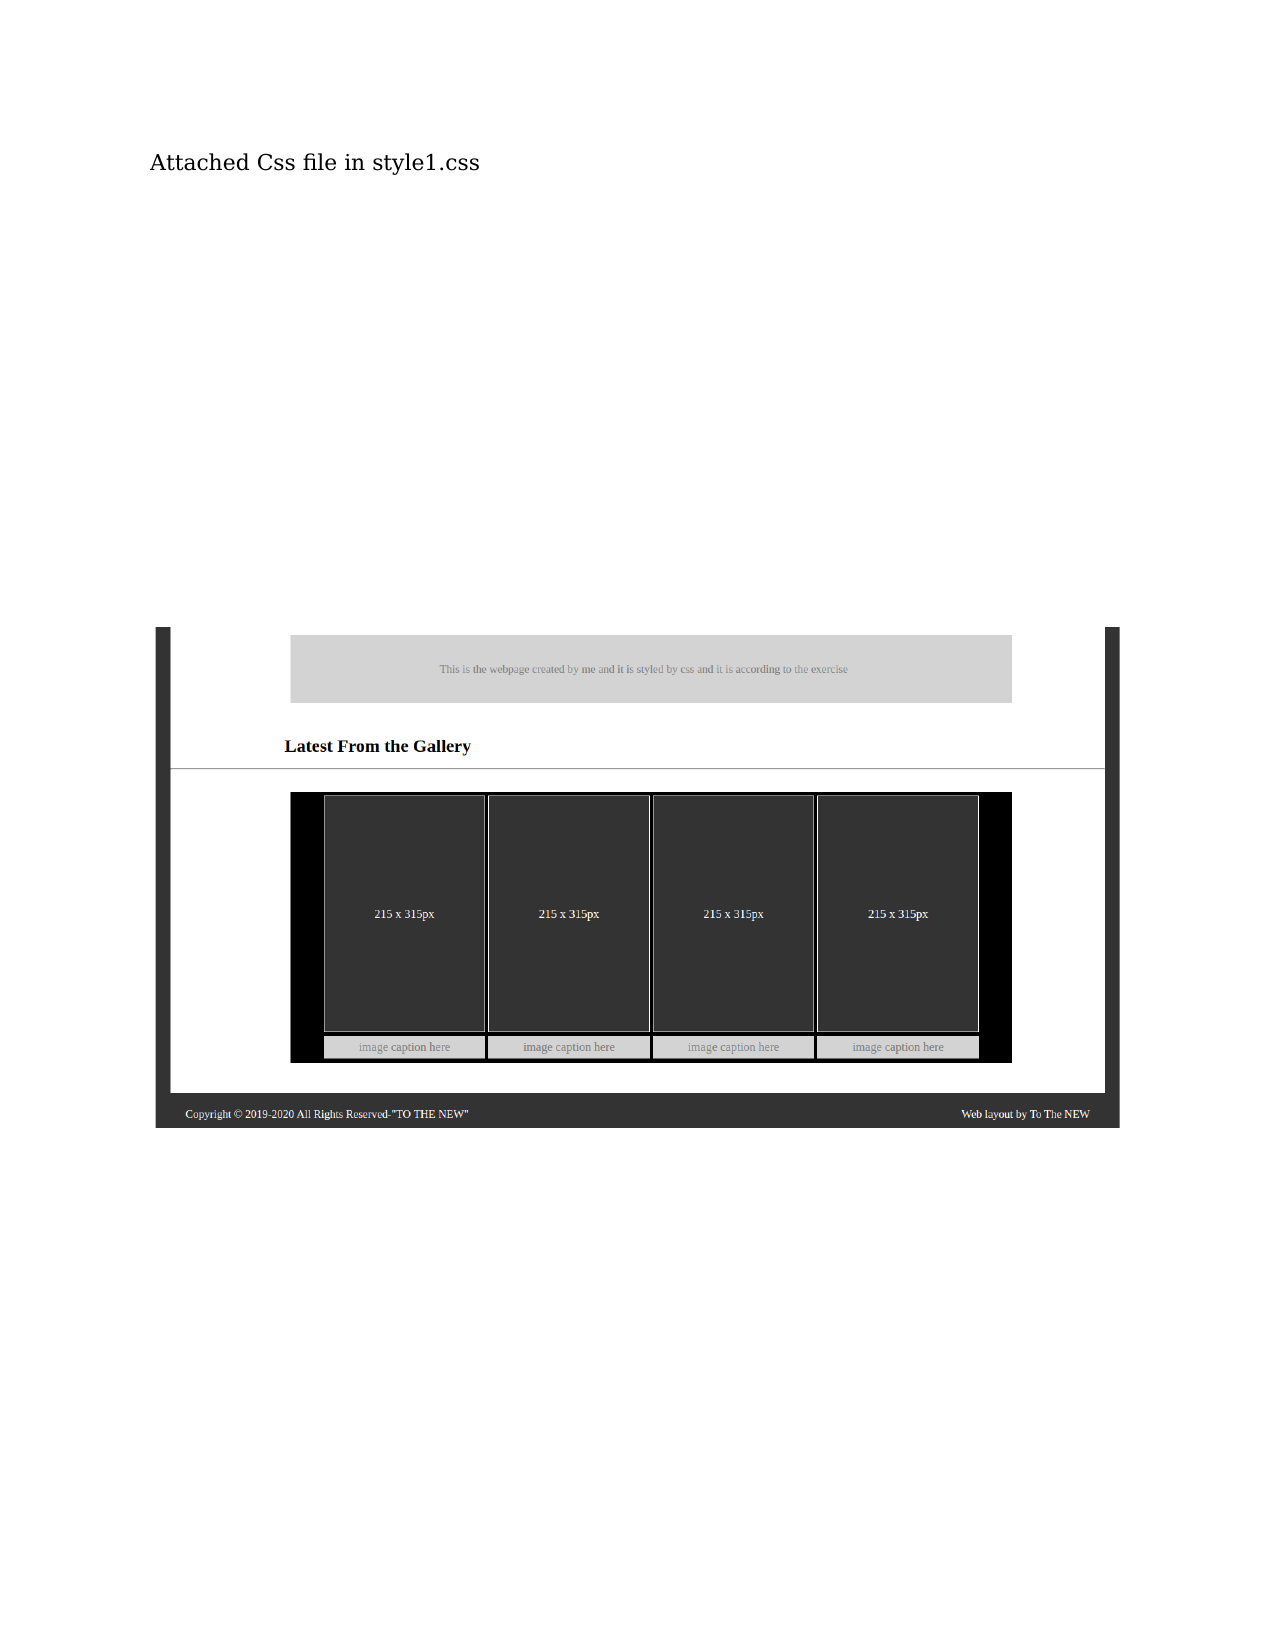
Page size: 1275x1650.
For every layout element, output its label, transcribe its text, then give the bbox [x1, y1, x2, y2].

picture [155, 627, 1120, 1128]
text Attached Css file in style1.css [150, 150, 1125, 176]
